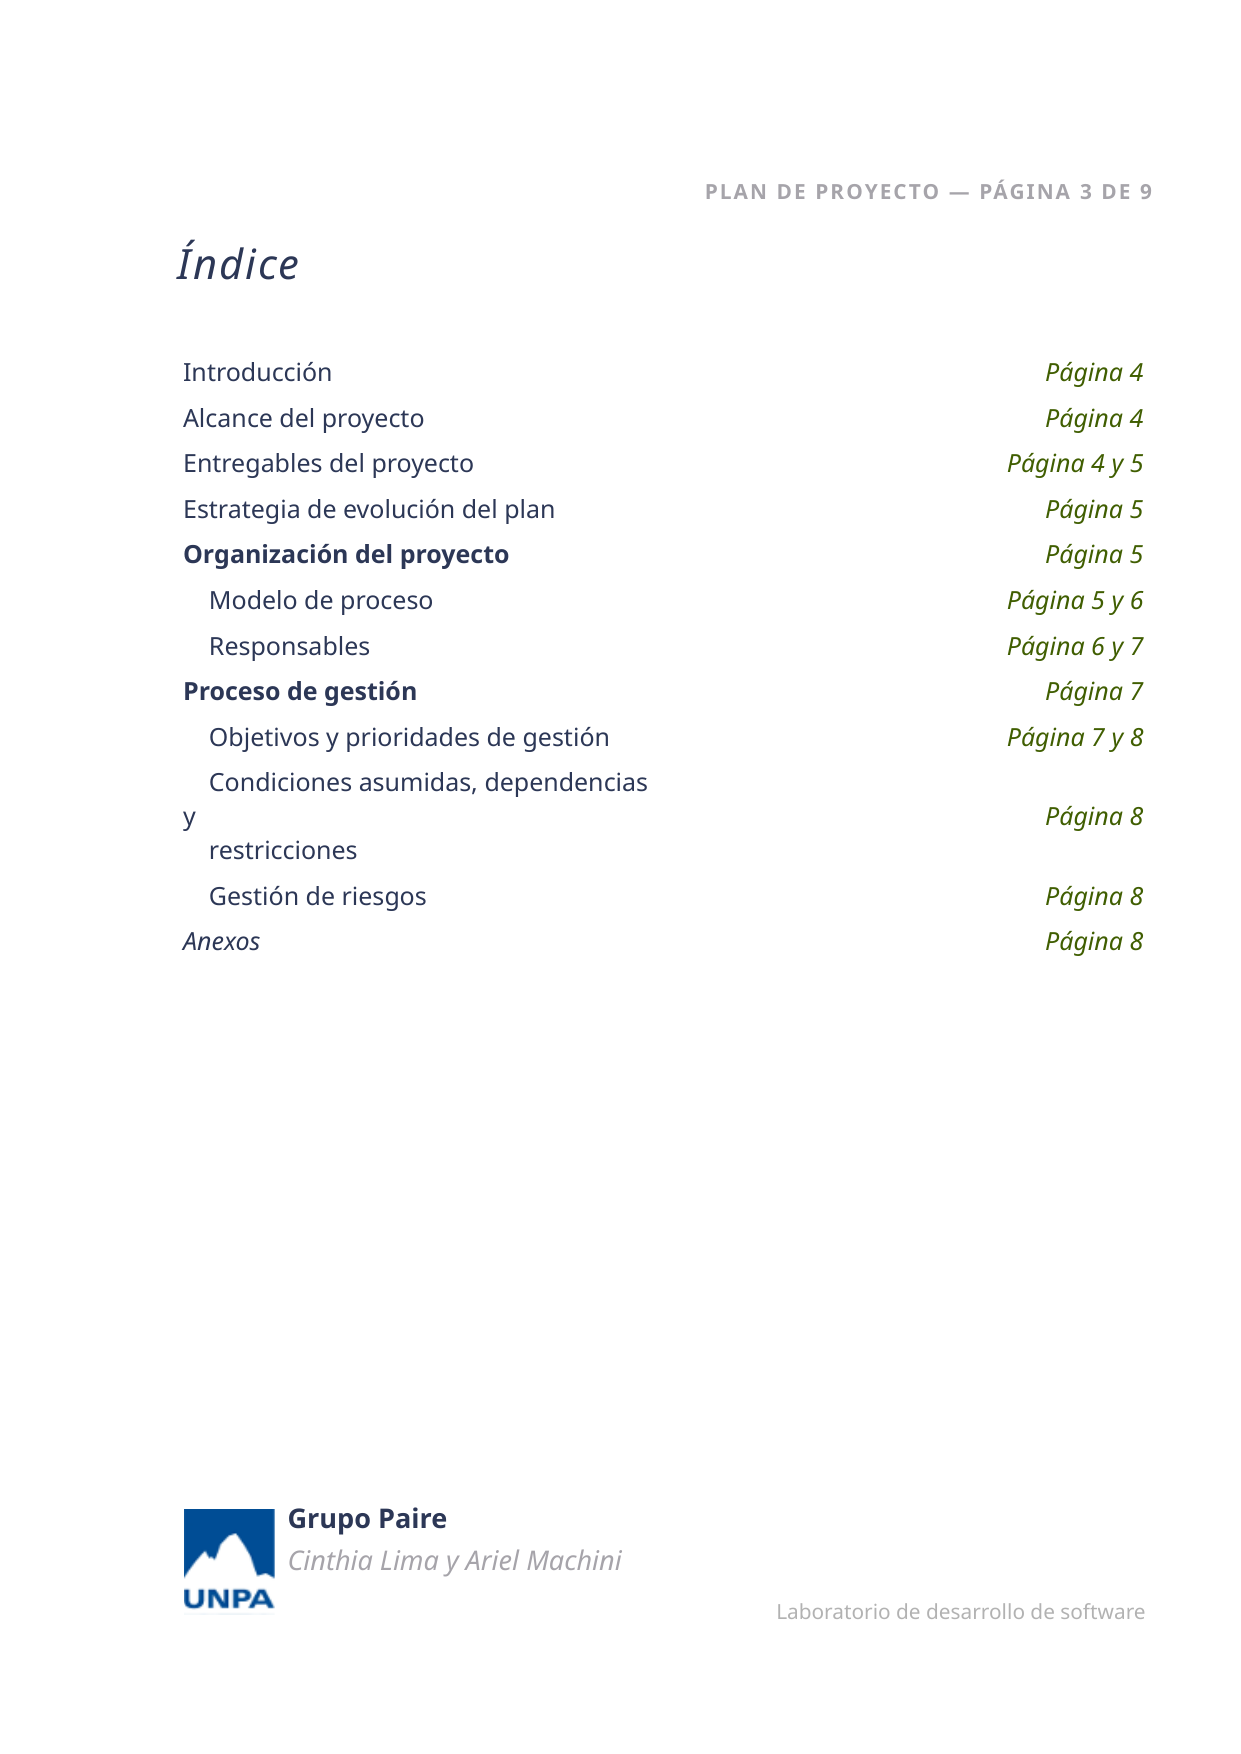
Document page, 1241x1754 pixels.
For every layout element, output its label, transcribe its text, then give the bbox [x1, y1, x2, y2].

text Índice [177, 235, 1152, 292]
table_cell Página 8 [664, 873, 1152, 918]
table_cell Página 7 y 8 [664, 714, 1152, 759]
table_cell Página 7 [664, 668, 1152, 713]
table_cell Página 5 [664, 531, 1152, 577]
table_cell Objetivos y prioridades de gestión [177, 714, 664, 759]
table_cell Página 6 y 7 [664, 623, 1152, 668]
table_cell Proceso de gestión [177, 668, 664, 713]
table_cell Organización del proyecto [177, 531, 664, 577]
table_cell Gestión de riesgos [177, 873, 664, 918]
table_cell Página 5 y 6 [664, 577, 1152, 622]
table_cell Condiciones asumidas, dependencias y restricciones [177, 759, 664, 873]
table_cell Estrategia de evolución del plan [177, 486, 664, 531]
table_header Página 4 [664, 349, 1152, 395]
table_cell Responsables [177, 623, 664, 668]
table_cell Página 8 [664, 918, 1152, 964]
table_cell Modelo de proceso [177, 577, 664, 622]
table_cell Página 8 [664, 759, 1152, 873]
table_cell Página 5 [664, 486, 1152, 531]
picture [184, 1509, 275, 1615]
table_cell Página 4 y 5 [664, 440, 1152, 486]
table_header Introducción [177, 349, 664, 395]
table_cell Anexos [177, 918, 664, 964]
table_cell Entregables del proyecto [177, 440, 664, 486]
table_cell Página 4 [664, 395, 1152, 440]
table_cell Alcance del proyecto [177, 395, 664, 440]
